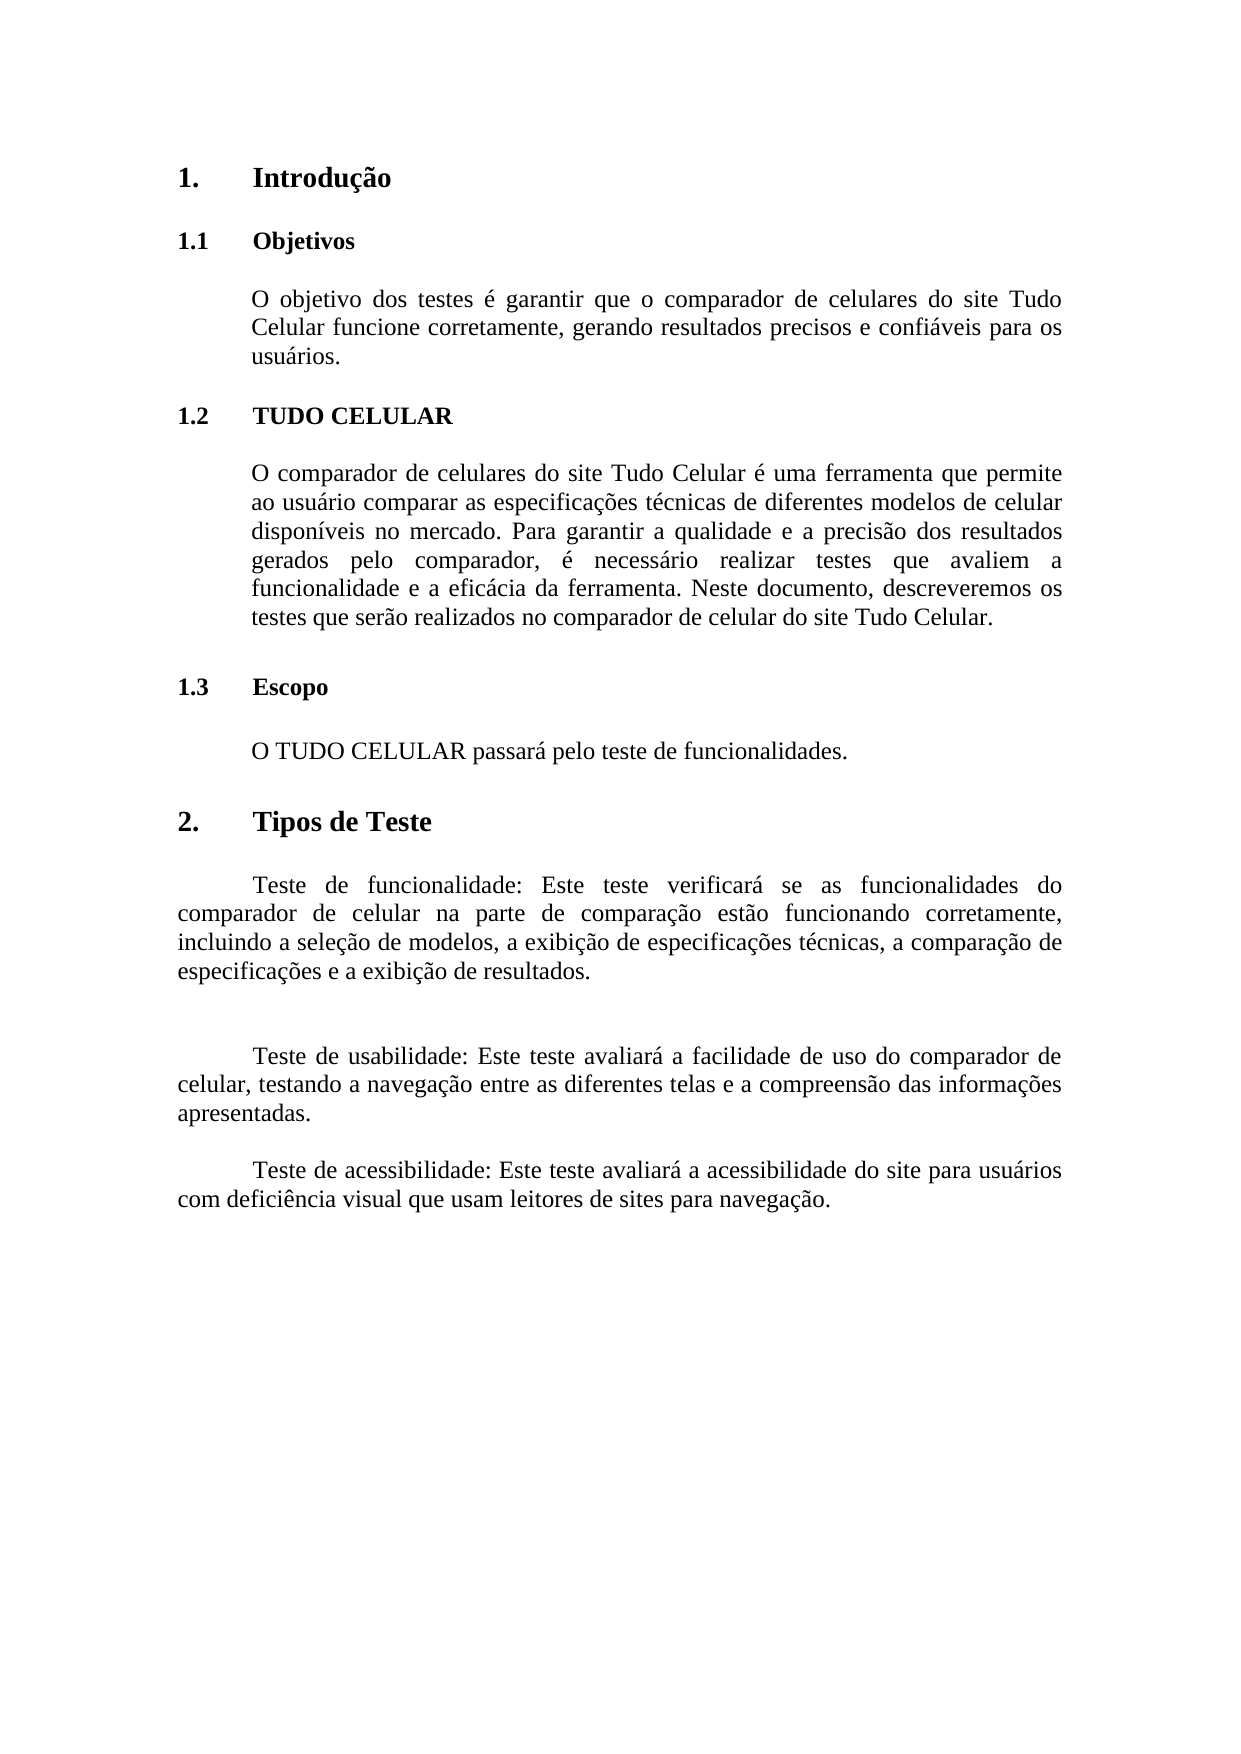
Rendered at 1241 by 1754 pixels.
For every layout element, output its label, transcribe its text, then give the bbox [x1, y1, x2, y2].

subtitle Objetivos [177, 226, 1063, 255]
text O TUDO CELULAR passará pelo teste de funcionalidades. [251, 736, 1063, 765]
subtitle Escopo [177, 672, 1063, 701]
subtitle TUDO CELULAR [177, 401, 1063, 430]
text Teste de acessibilidade: Este teste avaliará a acessibilidade do site para usuários com deficiência visual que usam leitores de sites para navegação. [177, 1155, 1063, 1213]
text O objetivo dos testes é garantir que o comparador de celulares do site Tudo Celular funcione corretamente, gerando resultados precisos e confiáveis para os usuários. [251, 284, 1063, 370]
subtitle Introdução [177, 160, 1063, 194]
text Teste de funcionalidade: Este teste verificará se as funcionalidades do comparador de celular na parte de comparação estão funcionando corretamente, incluindo a seleção de modelos, a exibição de especificações técnicas, a comparação de especificações e a exibição de resultados. [177, 870, 1063, 985]
text Teste de usabilidade: Este teste avaliará a facilidade de uso do comparador de celular, testando a navegação entre as diferentes telas e a compreensão das informações apresentadas. [177, 1041, 1063, 1127]
text O comparador de celulares do site Tudo Celular é uma ferramenta que permite ao usuário comparar as especificações técnicas de diferentes modelos de celular disponíveis no mercado. Para garantir a qualidade e a precisão dos resultados gerados pelo comparador, é necessário realizar testes que avaliem a funcionalidade e a eficácia da ferramenta. Neste documento, descreveremos os testes que serão realizados no comparador de celular do site Tudo Celular. [251, 458, 1063, 631]
subtitle Tipos de Teste [177, 804, 1063, 837]
